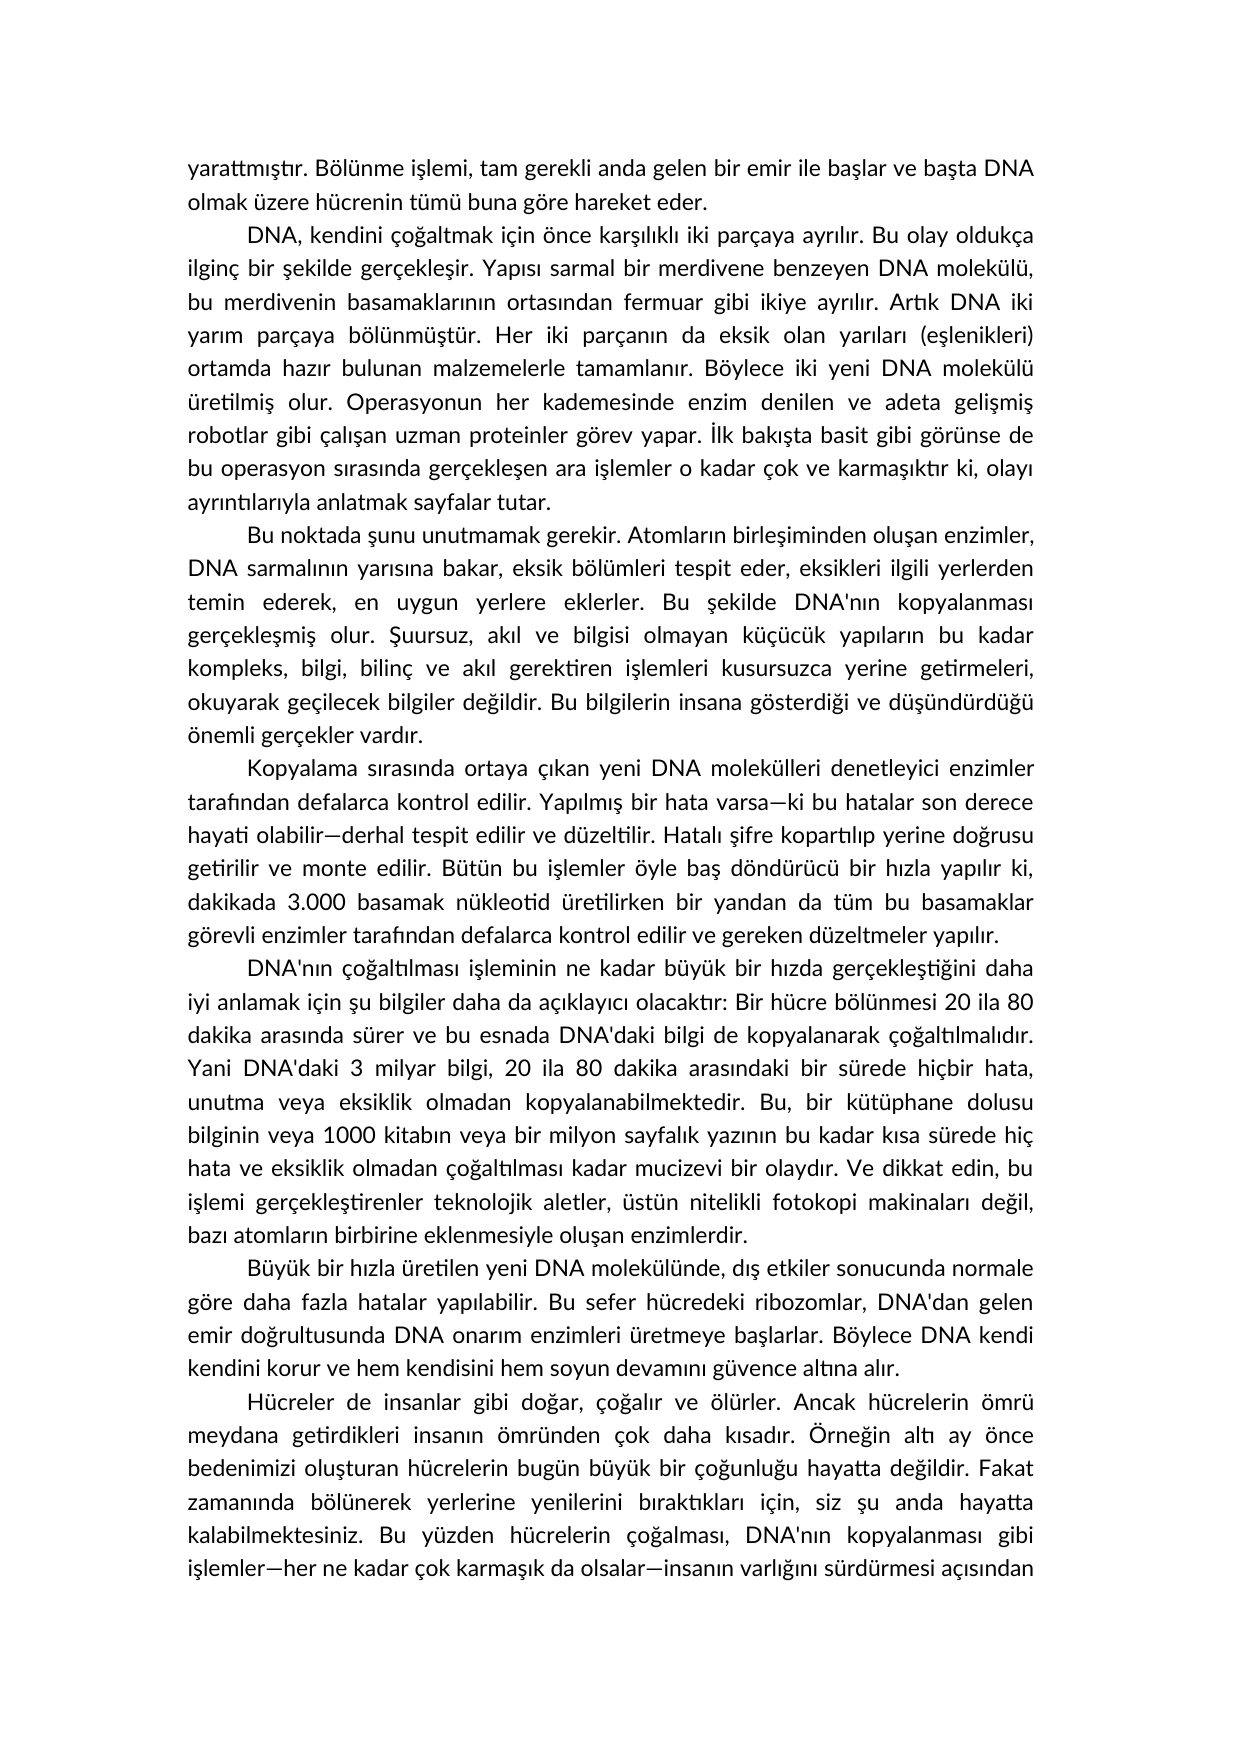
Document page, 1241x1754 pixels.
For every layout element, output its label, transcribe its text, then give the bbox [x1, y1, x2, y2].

text Bu noktada şunu unutmamak gerekir. Atomların birleşiminden oluşan enzimler, DNA sarmalının yarısına bakar, eksik bölümleri tespit eder, eksikleri ilgili yerlerden temin ederek, en uygun yerlere eklerler. Bu şekilde DNA'nın kopyalanması gerçekleşmiş olur. Şuursuz, akıl ve bilgisi olmayan küçücük yapıların bu kadar kompleks, bilgi, bilinç ve akıl gerektiren işlemleri kusursuzca yerine getirmeleri, okuyarak geçilecek bilgiler değildir. Bu bilgilerin insana gösterdiği ve düşündürdüğü önemli gerçekler vardır. [187, 517, 1035, 750]
text Kopyalama sırasında ortaya çıkan yeni DNA molekülleri denetleyici enzimler tarafından defalarca kontrol edilir. Yapılmış bir hata varsa—ki bu hatalar son derece hayati olabilir—derhal tespit edilir ve düzeltilir. Hatalı şifre kopartılıp yerine doğrusu getirilir ve monte edilir. Bütün bu işlemler öyle baş döndürücü bir hızla yapılır ki, dakikada 3.000 basamak nükleotid üretilirken bir yandan da tüm bu basamaklar görevli enzimler tarafından defalarca kontrol edilir ve gereken düzeltmeler yapılır. [187, 750, 1035, 950]
text yarattmıştır. Bölünme işlemi, tam gerekli anda gelen bir emir ile başlar ve başta DNA olmak üzere hücrenin tümü buna göre hareket eder. [187, 150, 1035, 217]
text Hücreler de insanlar gibi doğar, çoğalır ve ölürler. Ancak hücrelerin ömrü meydana getirdikleri insanın ömründen çok daha kısadır. Örneğin altı ay önce bedenimizi oluşturan hücrelerin bugün büyük bir çoğunluğu hayatta değildir. Fakat zamanında bölünerek yerlerine yenilerini bıraktıkları için, siz şu anda hayatta kalabilmektesiniz. Bu yüzden hücrelerin çoğalması, DNA'nın kopyalanması gibi işlemler—her ne kadar çok karmaşık da olsalar—insanın varlığını sürdürmesi açısından [187, 1383, 1035, 1583]
text DNA'nın çoğaltılması işleminin ne kadar büyük bir hızda gerçekleştiğini daha iyi anlamak için şu bilgiler daha da açıklayıcı olacaktır: Bir hücre bölünmesi 20 ila 80 dakika arasında sürer ve bu esnada DNA'daki bilgi de kopyalanarak çoğaltılmalıdır. Yani DNA'daki 3 milyar bilgi, 20 ila 80 dakika arasındaki bir sürede hiçbir hata, unutma veya eksiklik olmadan kopyalanabilmektedir. Bu, bir kütüphane dolusu bilginin veya 1000 kitabın veya bir milyon sayfalık yazının bu kadar kısa sürede hiç hata ve eksiklik olmadan çoğaltılması kadar mucizevi bir olaydır. Ve dikkat edin, bu işlemi gerçekleştirenler teknolojik aletler, üstün nitelikli fotokopi makinaları değil, bazı atomların birbirine eklenmesiyle oluşan enzimlerdir. [187, 950, 1035, 1250]
text DNA, kendini çoğaltmak için önce karşılıklı iki parçaya ayrılır. Bu olay oldukça ilginç bir şekilde gerçekleşir. Yapısı sarmal bir merdivene benzeyen DNA molekülü, bu merdivenin basamaklarının ortasından fermuar gibi ikiye ayrılır. Artık DNA iki yarım parçaya bölünmüştür. Her iki parçanın da eksik olan yarıları (eşlenikleri) ortamda hazır bulunan malzemelerle tamamlanır. Böylece iki yeni DNA molekülü üretilmiş olur. Operasyonun her kademesinde enzim denilen ve adeta gelişmiş robotlar gibi çalışan uzman proteinler görev yapar. İlk bakışta basit gibi görünse de bu operasyon sırasında gerçekleşen ara işlemler o kadar çok ve karmaşıktır ki, olayı ayrıntılarıyla anlatmak sayfalar tutar. [187, 217, 1035, 517]
text Büyük bir hızla üretilen yeni DNA molekülünde, dış etkiler sonucunda normale göre daha fazla hatalar yapılabilir. Bu sefer hücredeki ribozomlar, DNA'dan gelen emir doğrultusunda DNA onarım enzimleri üretmeye başlarlar. Böylece DNA kendi kendini korur ve hem kendisini hem soyun devamını güvence altına alır. [187, 1250, 1035, 1383]
